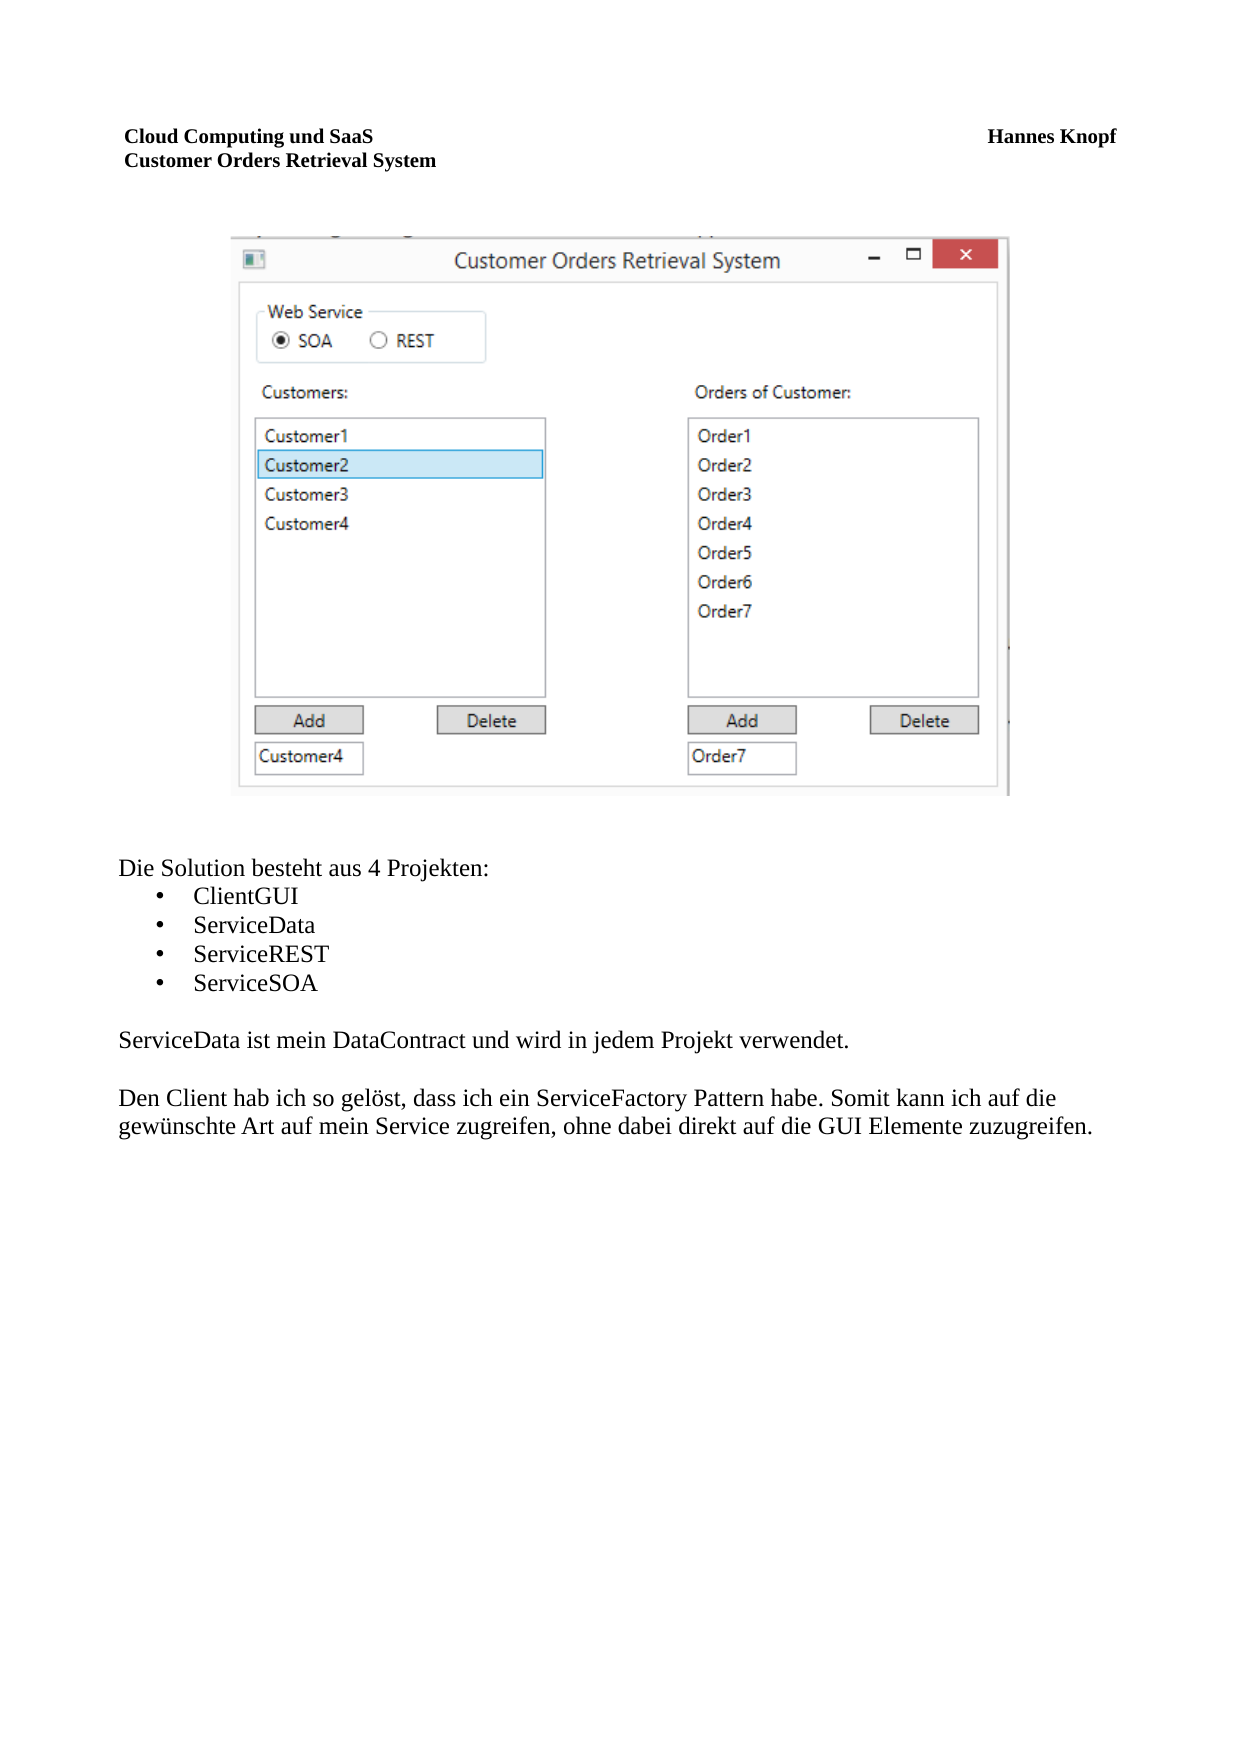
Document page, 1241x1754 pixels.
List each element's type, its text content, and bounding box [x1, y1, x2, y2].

list ClientGUI [156, 881, 1122, 910]
picture [230, 236, 1010, 796]
text ServiceData ist mein DataContract und wird in jedem Projekt verwendet. [118, 1025, 1122, 1054]
list ServiceSOA [156, 968, 1122, 996]
list ServiceREST [156, 939, 1122, 968]
text Die Solution besteht aus 4 Projekten: [118, 853, 1122, 881]
list ServiceData [156, 910, 1122, 939]
text Den Client hab ich so gelöst, dass ich ein ServiceFactory Pattern habe. Somit kann ich auf die gewünschte Art auf mein Service zugreifen, ohne dabei direkt auf die GUI Elemente zuzugreifen. [118, 1083, 1122, 1140]
